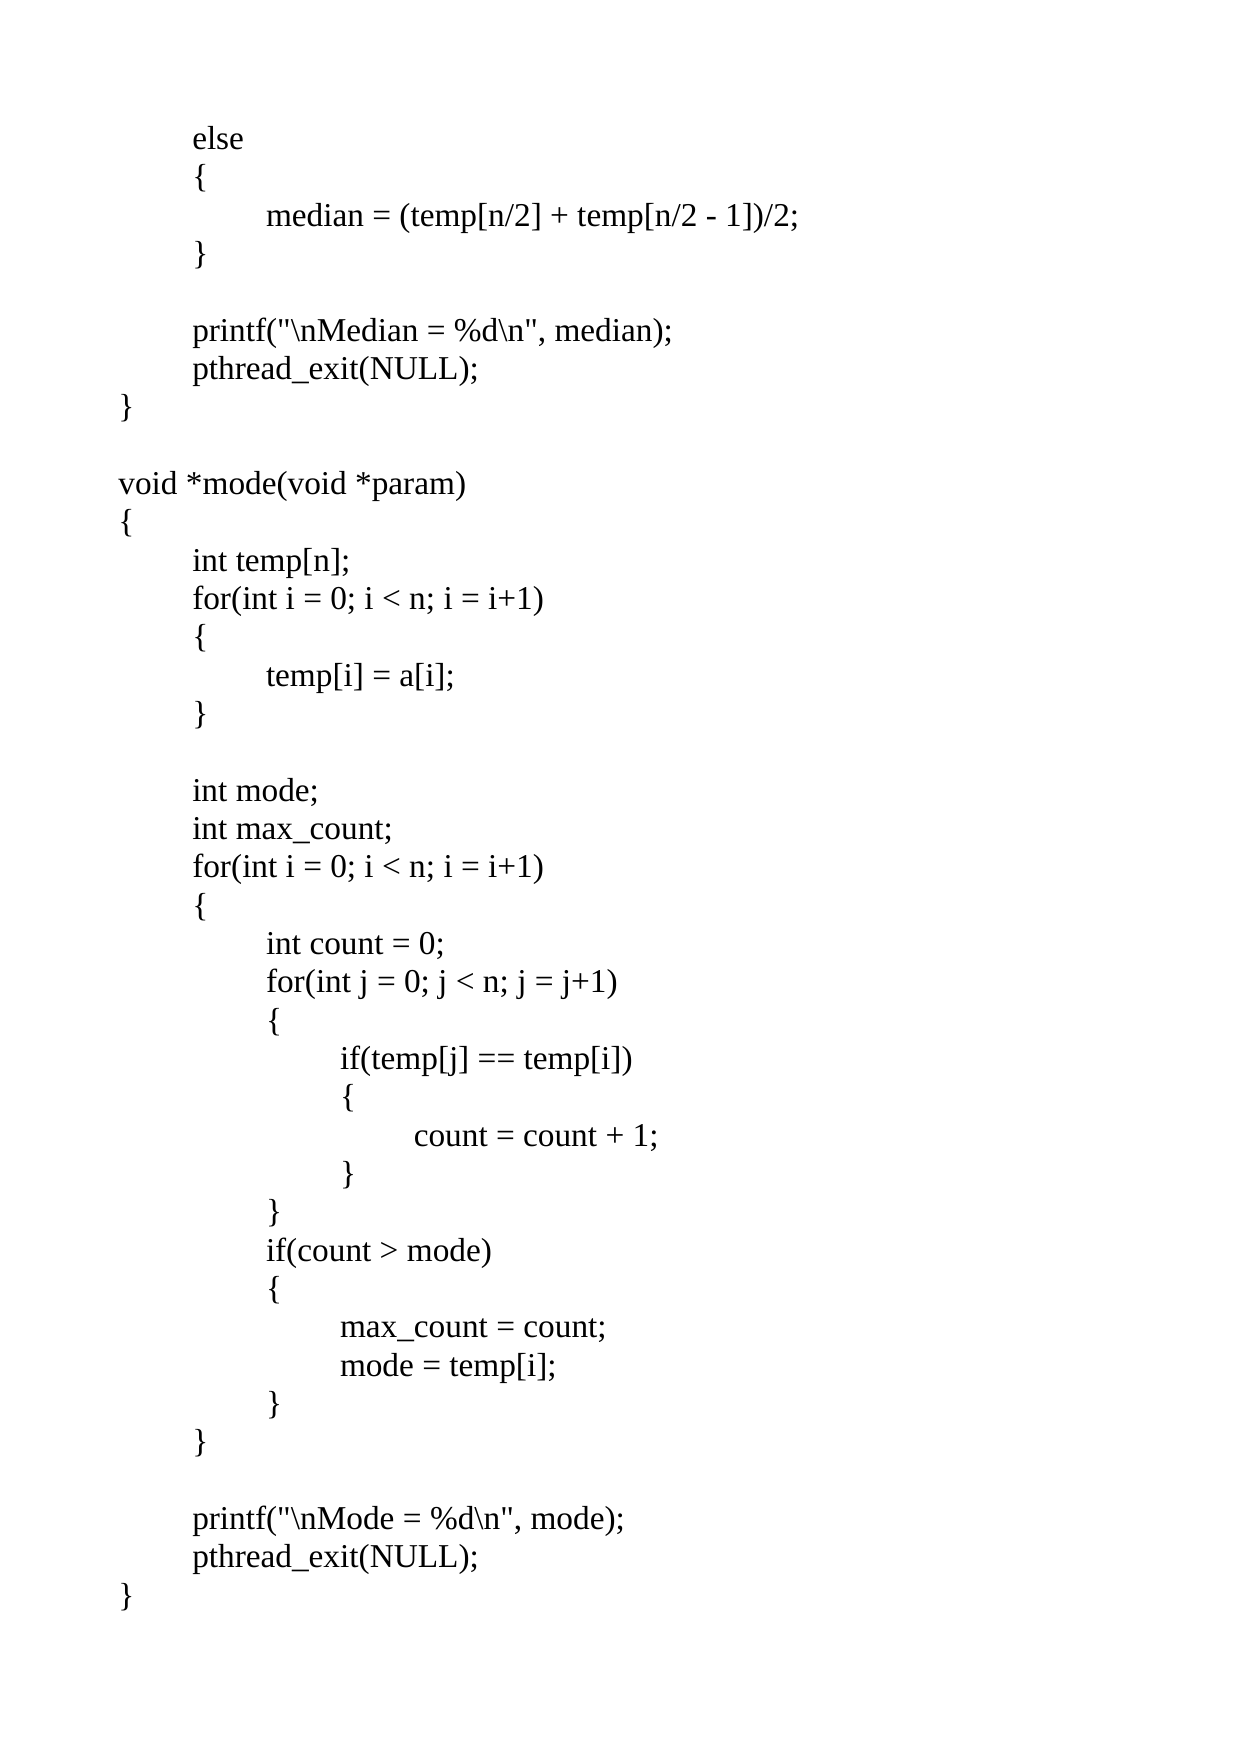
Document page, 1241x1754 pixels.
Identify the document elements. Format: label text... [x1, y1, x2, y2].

text max_count = count; [118, 1306, 1122, 1345]
text void *mode(void *param) [118, 463, 1122, 501]
text { [118, 501, 1122, 540]
text pthread_exit(NULL); [118, 348, 1122, 386]
text { [118, 1000, 1122, 1038]
text } [118, 386, 1122, 425]
text } [118, 1153, 1122, 1191]
text mode = temp[i]; [118, 1345, 1122, 1383]
text printf("\nMedian = %d\n", median); [118, 310, 1122, 348]
text } [118, 693, 1122, 731]
text int count = 0; [118, 923, 1122, 961]
text { [118, 885, 1122, 923]
text median = (temp[n/2] + temp[n/2 - 1])/2; [118, 195, 1122, 233]
text { [118, 616, 1122, 655]
text printf("\nMode = %d\n", mode); [118, 1498, 1122, 1536]
text } [118, 1421, 1122, 1460]
text temp[i] = a[i]; [118, 655, 1122, 693]
text count = count + 1; [118, 1115, 1122, 1153]
text } [118, 1191, 1122, 1230]
text { [118, 156, 1122, 195]
text int mode; [118, 770, 1122, 808]
text { [118, 1268, 1122, 1306]
text for(int j = 0; j < n; j = j+1) [118, 961, 1122, 1000]
text else [118, 118, 1122, 156]
text for(int i = 0; i < n; i = i+1) [118, 578, 1122, 616]
text } [118, 233, 1122, 271]
text for(int i = 0; i < n; i = i+1) [118, 846, 1122, 885]
text pthread_exit(NULL); [118, 1536, 1122, 1575]
text int max_count; [118, 808, 1122, 846]
text { [118, 1076, 1122, 1115]
text if(count > mode) [118, 1230, 1122, 1268]
text if(temp[j] == temp[i]) [118, 1038, 1122, 1076]
text } [118, 1575, 1122, 1613]
text } [118, 1383, 1122, 1421]
text int temp[n]; [118, 540, 1122, 578]
